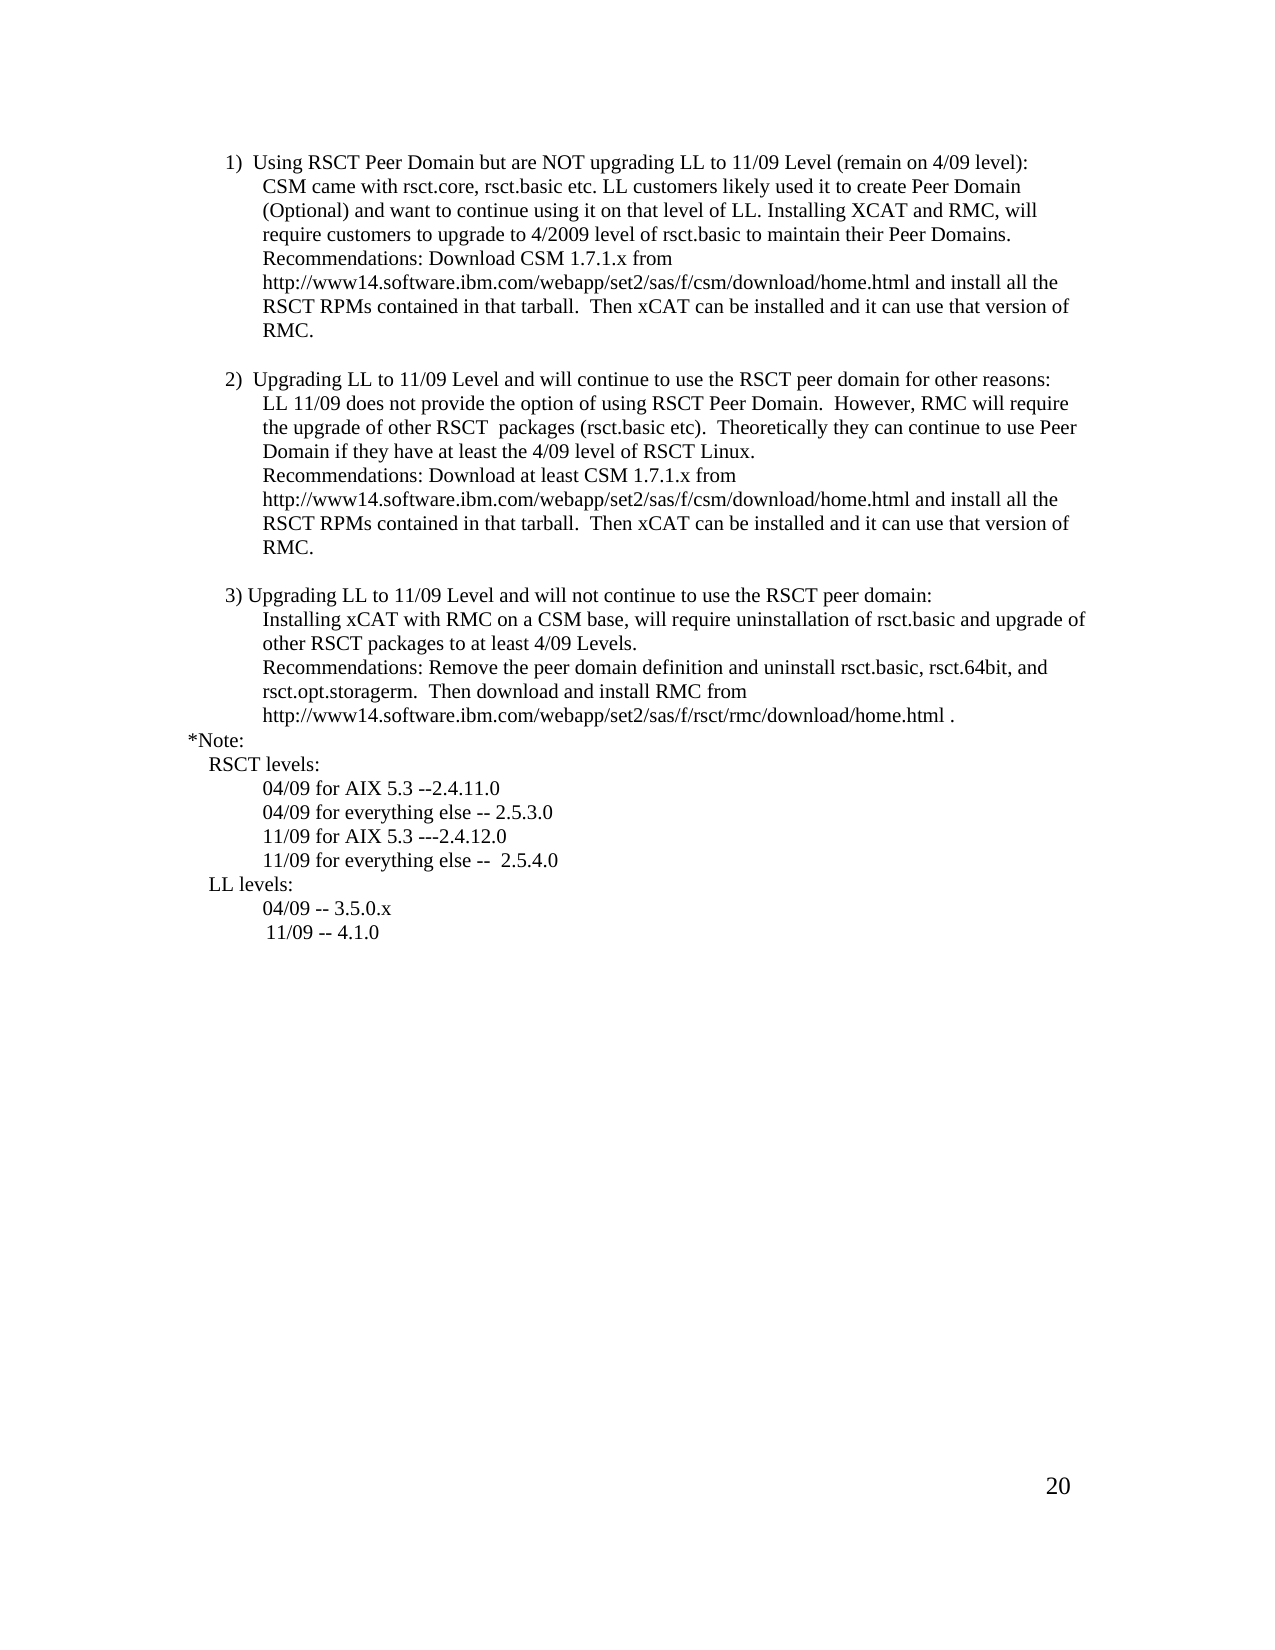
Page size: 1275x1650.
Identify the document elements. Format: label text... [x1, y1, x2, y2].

text RSCT levels: [187, 752, 1087, 776]
text Recommendations: Download at least CSM 1.7.1.x from http://www14.software.ibm.com/webapp/set2/sas/f/csm/download/home.html and install all the RSCT RPMs contained in that tarball. Then xCAT can be installed and it can use that version of RMC. [262, 463, 1087, 559]
text 04/09 for AIX 5.3 --2.4.11.0 [262, 776, 1087, 800]
text 1) Using RSCT Peer Domain but are NOT upgrading LL to 11/09 Level (remain on 4/09 level): [225, 150, 1087, 174]
text 3) Upgrading LL to 11/09 Level and will not continue to use the RSCT peer domain: [225, 583, 1087, 607]
text LL levels: [187, 872, 1087, 896]
text LL 11/09 does not provide the option of using RSCT Peer Domain. However, RMC will require the upgrade of other RSCT packages (rsct.basic etc). Theoretically they can continue to use Peer Domain if they have at least the 4/09 level of RSCT Linux. [262, 391, 1087, 463]
text *Note: [187, 727, 1087, 752]
text CSM came with rsct.core, rsct.basic etc. LL customers likely used it to create Peer Domain (Optional) and want to continue using it on that level of LL. Installing XCAT and RMC, will require customers to upgrade to 4/2009 level of rsct.basic to maintain their Peer Domains. [262, 174, 1087, 246]
text 11/09 -- 4.1.0 [187, 920, 1087, 944]
text Installing xCAT with RMC on a CSM base, will require uninstallation of rsct.basic and upgrade of other RSCT packages to at least 4/09 Levels. [262, 607, 1087, 655]
text 11/09 for AIX 5.3 ---2.4.12.0 [262, 824, 1087, 848]
text 2) Upgrading LL to 11/09 Level and will continue to use the RSCT peer domain for other reasons: [225, 367, 1087, 391]
text 04/09 for everything else -- 2.5.3.0 [262, 800, 1087, 824]
text 04/09 -- 3.5.0.x [187, 896, 1087, 920]
text Recommendations: Remove the peer domain definition and uninstall rsct.basic, rsct.64bit, and rsct.opt.storagerm. Then download and install RMC from http://www14.software.ibm.com/webapp/set2/sas/f/rsct/rmc/download/home.html . [262, 655, 1087, 727]
text Recommendations: Download CSM 1.7.1.x from http://www14.software.ibm.com/webapp/set2/sas/f/csm/download/home.html and install all the RSCT RPMs contained in that tarball. Then xCAT can be installed and it can use that version of RMC. [262, 246, 1087, 342]
text 11/09 for everything else -- 2.5.4.0 [262, 848, 1087, 872]
